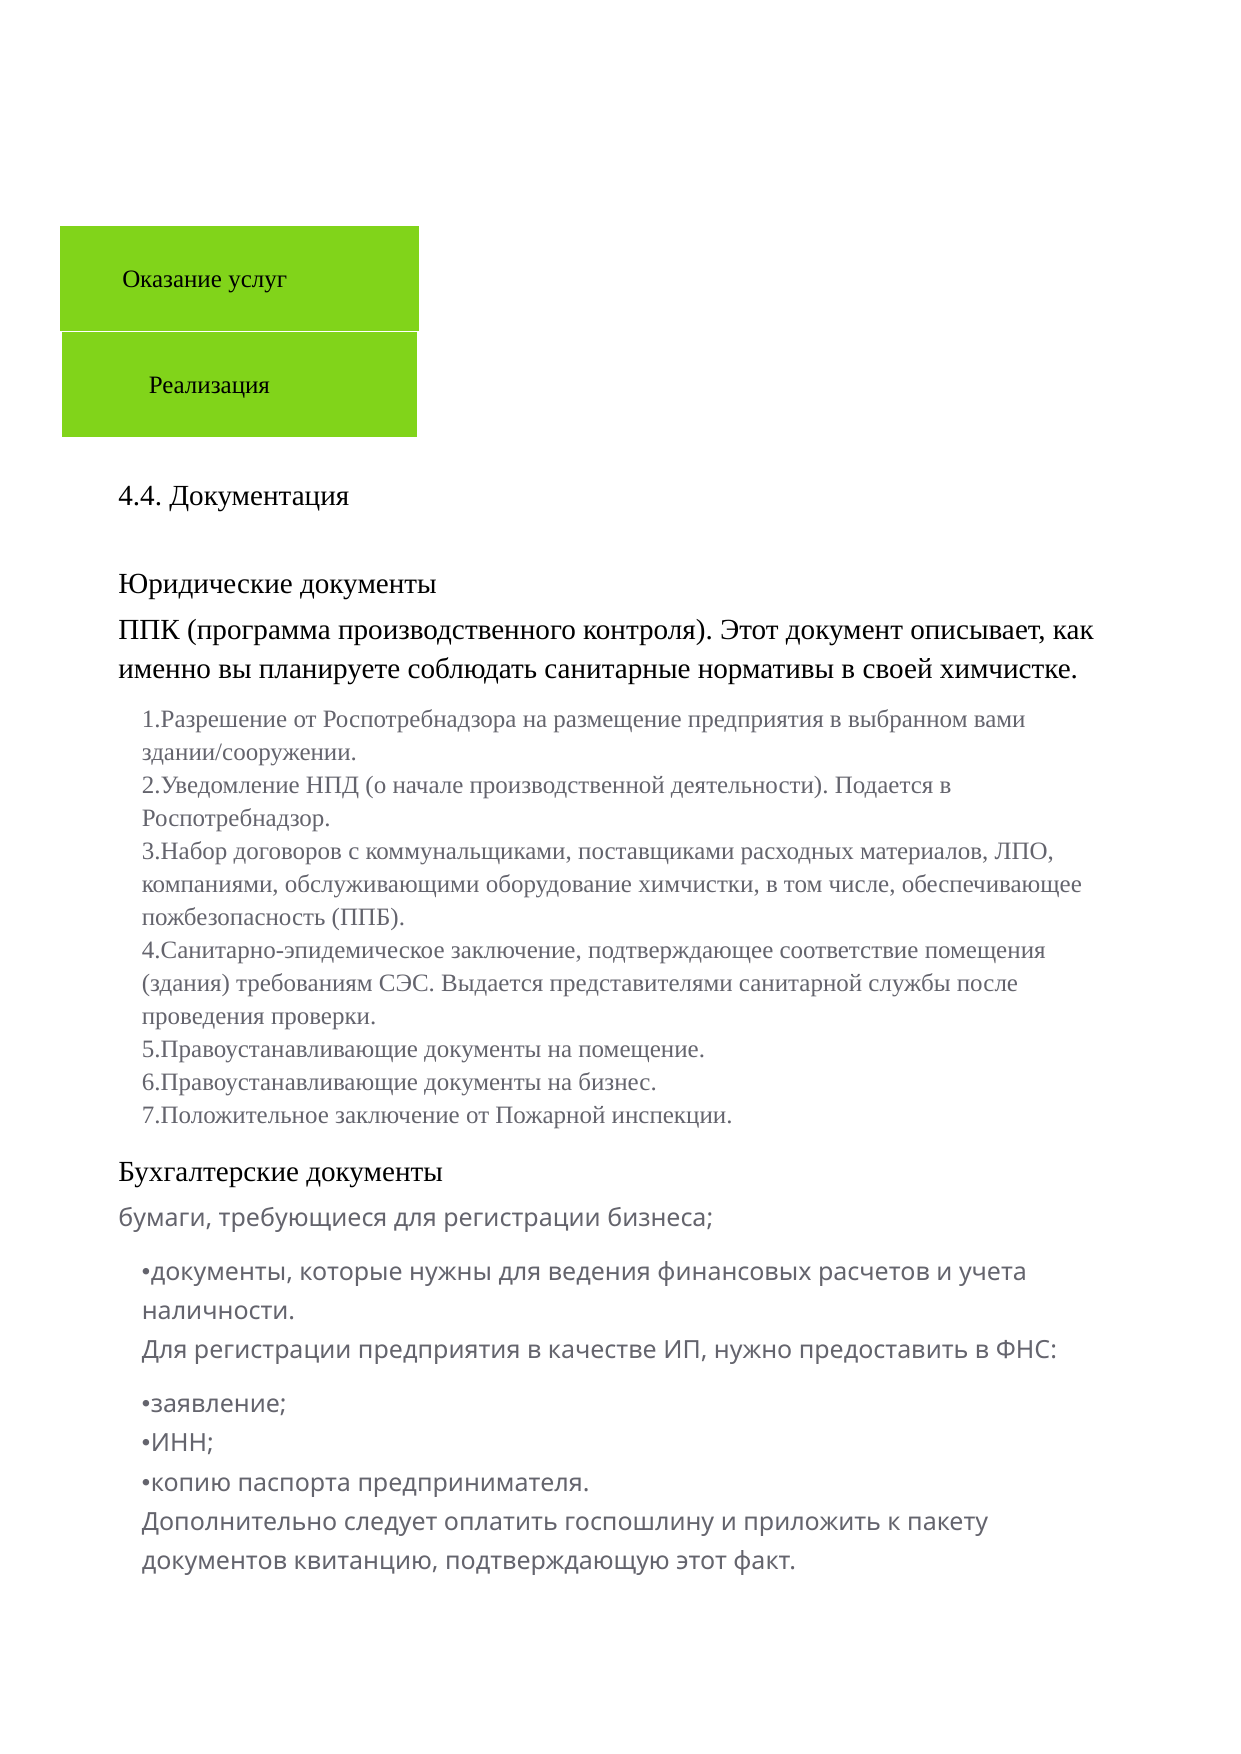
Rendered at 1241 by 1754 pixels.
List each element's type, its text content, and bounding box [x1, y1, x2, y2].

list ИНН; [118, 1425, 1099, 1459]
subtitle Юридические документы [118, 566, 1122, 600]
list Правоустанавливающие документы на бизнес. [118, 1067, 1099, 1096]
list Уведомление НПД (о начале производственной деятельности). Подается в Роспотребнадзор. [118, 770, 1099, 832]
list копию паспорта предпринимателя. [118, 1464, 1099, 1498]
text ППК (программа производственного контроля). Этот документ описывает, как именно вы планируете соблюдать санитарные нормативы в своей химчистке. [118, 612, 1122, 684]
list Разрешение от Роспотребнадзора на размещение предприятия в выбранном вами здании/сооружении. [118, 704, 1099, 766]
list Набор договоров с коммунальщиками, поставщиками расходных материалов, ЛПО, компаниями, обслуживающими оборудование химчистки, в том числе, обеспечивающее пожбезопасность (ППБ). [118, 836, 1099, 931]
list Положительное заключение от Пожарной инспекции. [118, 1100, 1099, 1129]
list Санитарно-эпидемическое заключение, подтверждающее соответствие помещения (здания) требованиям СЭС. Выдается представителями санитарной службы после проведения проверки. [118, 935, 1099, 1030]
list документы, которые нужны для ведения финансовых расчетов и учета наличности. [118, 1254, 1099, 1327]
list Правоустанавливающие документы на помещение. [118, 1034, 1099, 1063]
list заявление; [118, 1386, 1099, 1420]
text бумаги, требующиеся для регистрации бизнеса; [118, 1200, 1122, 1234]
text Дополнительно следует оплатить госпошлину и приложить к пакету документов квитанцию, подтверждающую этот факт. [142, 1503, 1099, 1577]
subtitle Бухгалтерские документы [118, 1154, 1122, 1187]
text Для регистрации предприятия в качестве ИП, нужно предоставить в ФНС: [142, 1332, 1099, 1366]
text 4.4. Документация [118, 478, 1122, 512]
